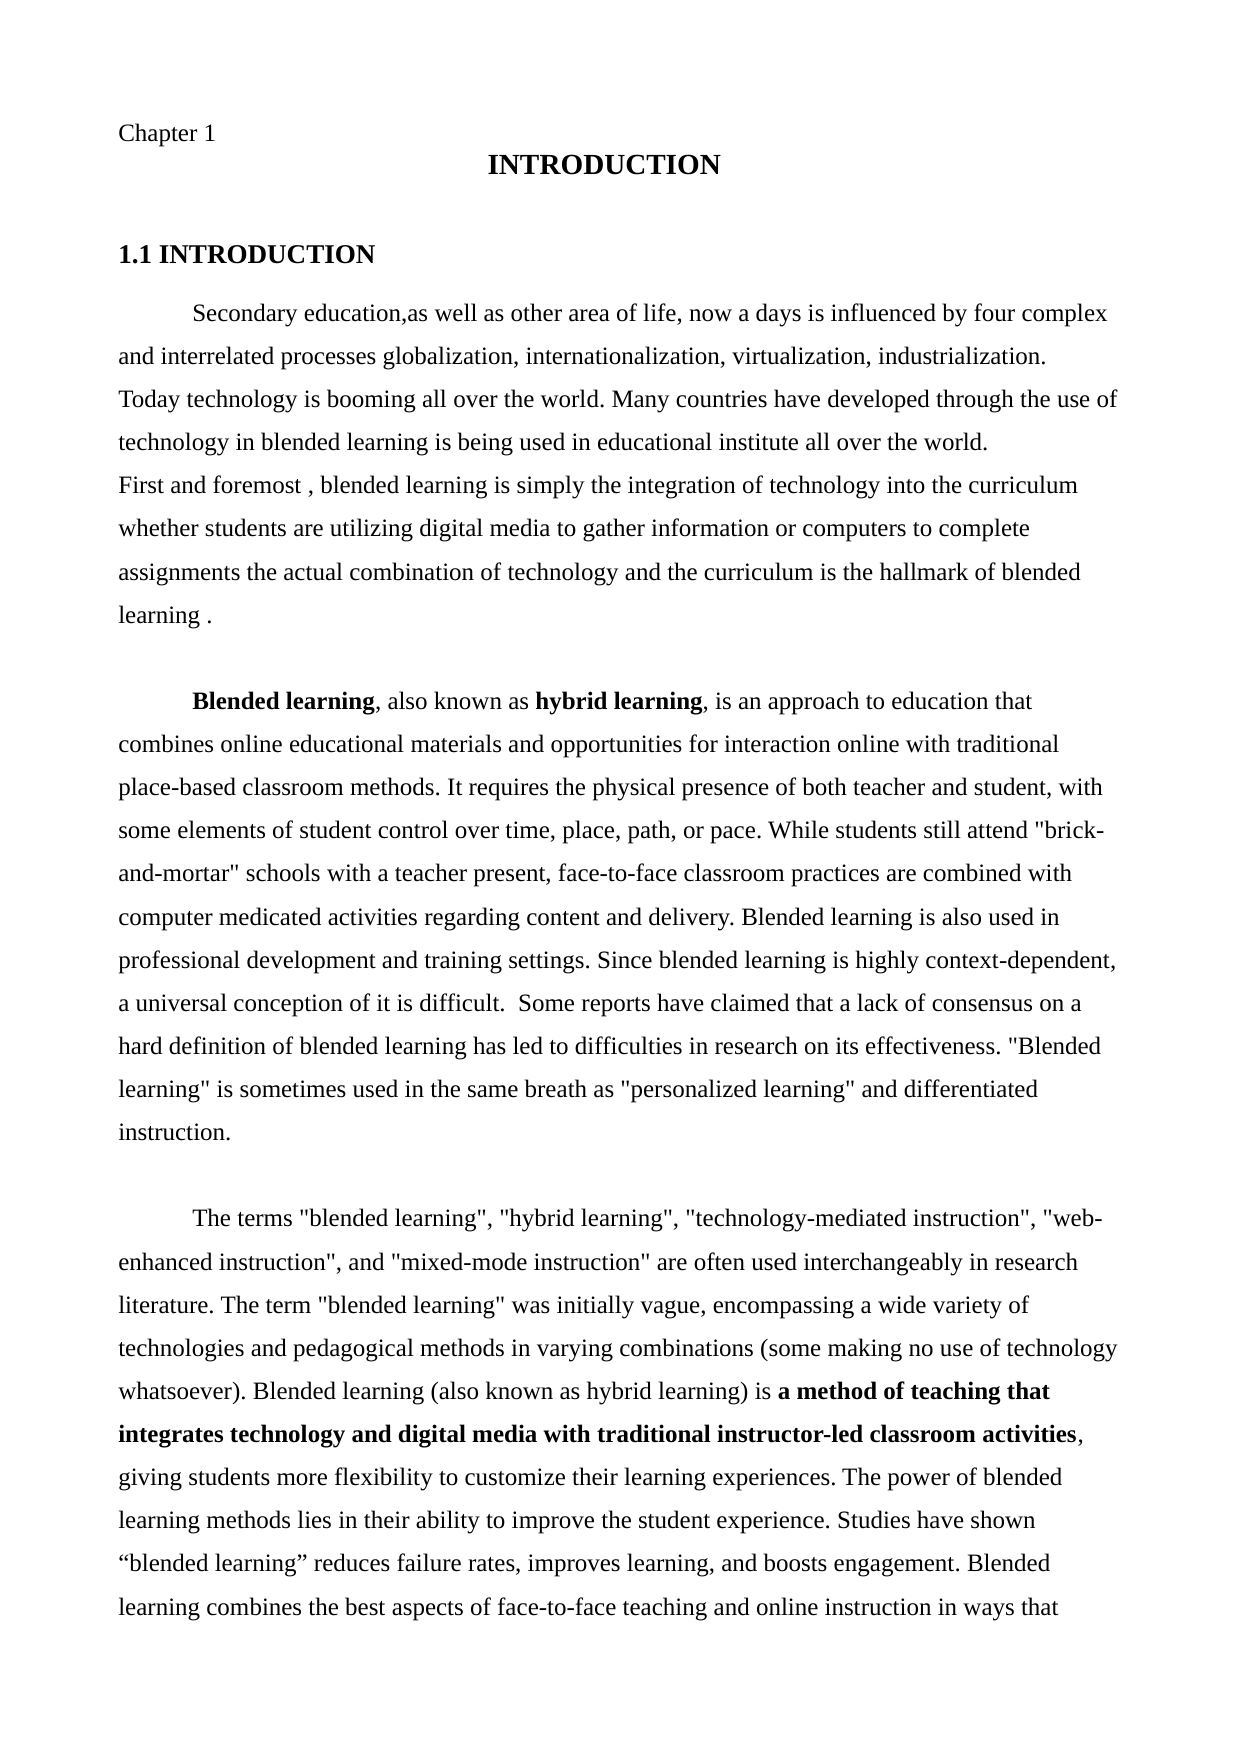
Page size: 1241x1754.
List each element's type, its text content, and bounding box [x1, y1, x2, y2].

text INTRODUCTION [118, 147, 1122, 180]
text The terms "blended learning", "hybrid learning", "technology-mediated instruction", "web-enhanced instruction", and "mixed-mode instruction" are often used interchangeably in research literature. The term "blended learning" was initially vague, encompassing a wide variety of technologies and pedagogical methods in varying combinations (some making no use of technology whatsoever). Blended learning (also known as hybrid learning) is a method of teaching that integrates technology and digital media with traditional instructor-led classroom activities, giving students more flexibility to customize their learning experiences. The power of blended learning methods lies in their ability to improve the student experience. Studies have shown “blended learning” reduces failure rates, improves learning, and boosts engagement. Blended learning combines the best aspects of face-to-face teaching and online instruction in ways that [118, 1203, 1122, 1620]
text First and foremost , blended learning is simply the integration of technology into the curriculum whether students are utilizing digital media to gather information or computers to complete assignments the actual combination of technology and the curriculum is the hallmark of blended learning . [118, 470, 1122, 628]
text Blended learning, also known as hybrid learning, is an approach to education that combines online educational materials and opportunities for interaction online with traditional place-based classroom methods. It requires the physical presence of both teacher and student, with some elements of student control over time, place, path, or pace. While students still attend "brick-and-mortar" schools with a teacher present, face-to-face classroom practices are combined with computer medicated activities regarding content and delivery. Blended learning is also used in professional development and training settings. Since blended learning is highly context-dependent, a universal conception of it is difficult. Some reports have claimed that a lack of consensus on a hard definition of blended learning has led to difficulties in research on its effectiveness. "Blended learning" is sometimes used in the same breath as "personalized learning" and differentiated instruction. [118, 686, 1122, 1146]
text 1.1 INTRODUCTION [118, 238, 1122, 269]
text Secondary education,as well as other area of life, now a days is influenced by four complex and interrelated processes globalization, internationalization, virtualization, industrialization. [118, 298, 1122, 370]
text Chapter 1 [118, 118, 1122, 147]
text Today technology is booming all over the world. Many countries have developed through the use of technology in blended learning is being used in educational institute all over the world. [118, 384, 1122, 456]
